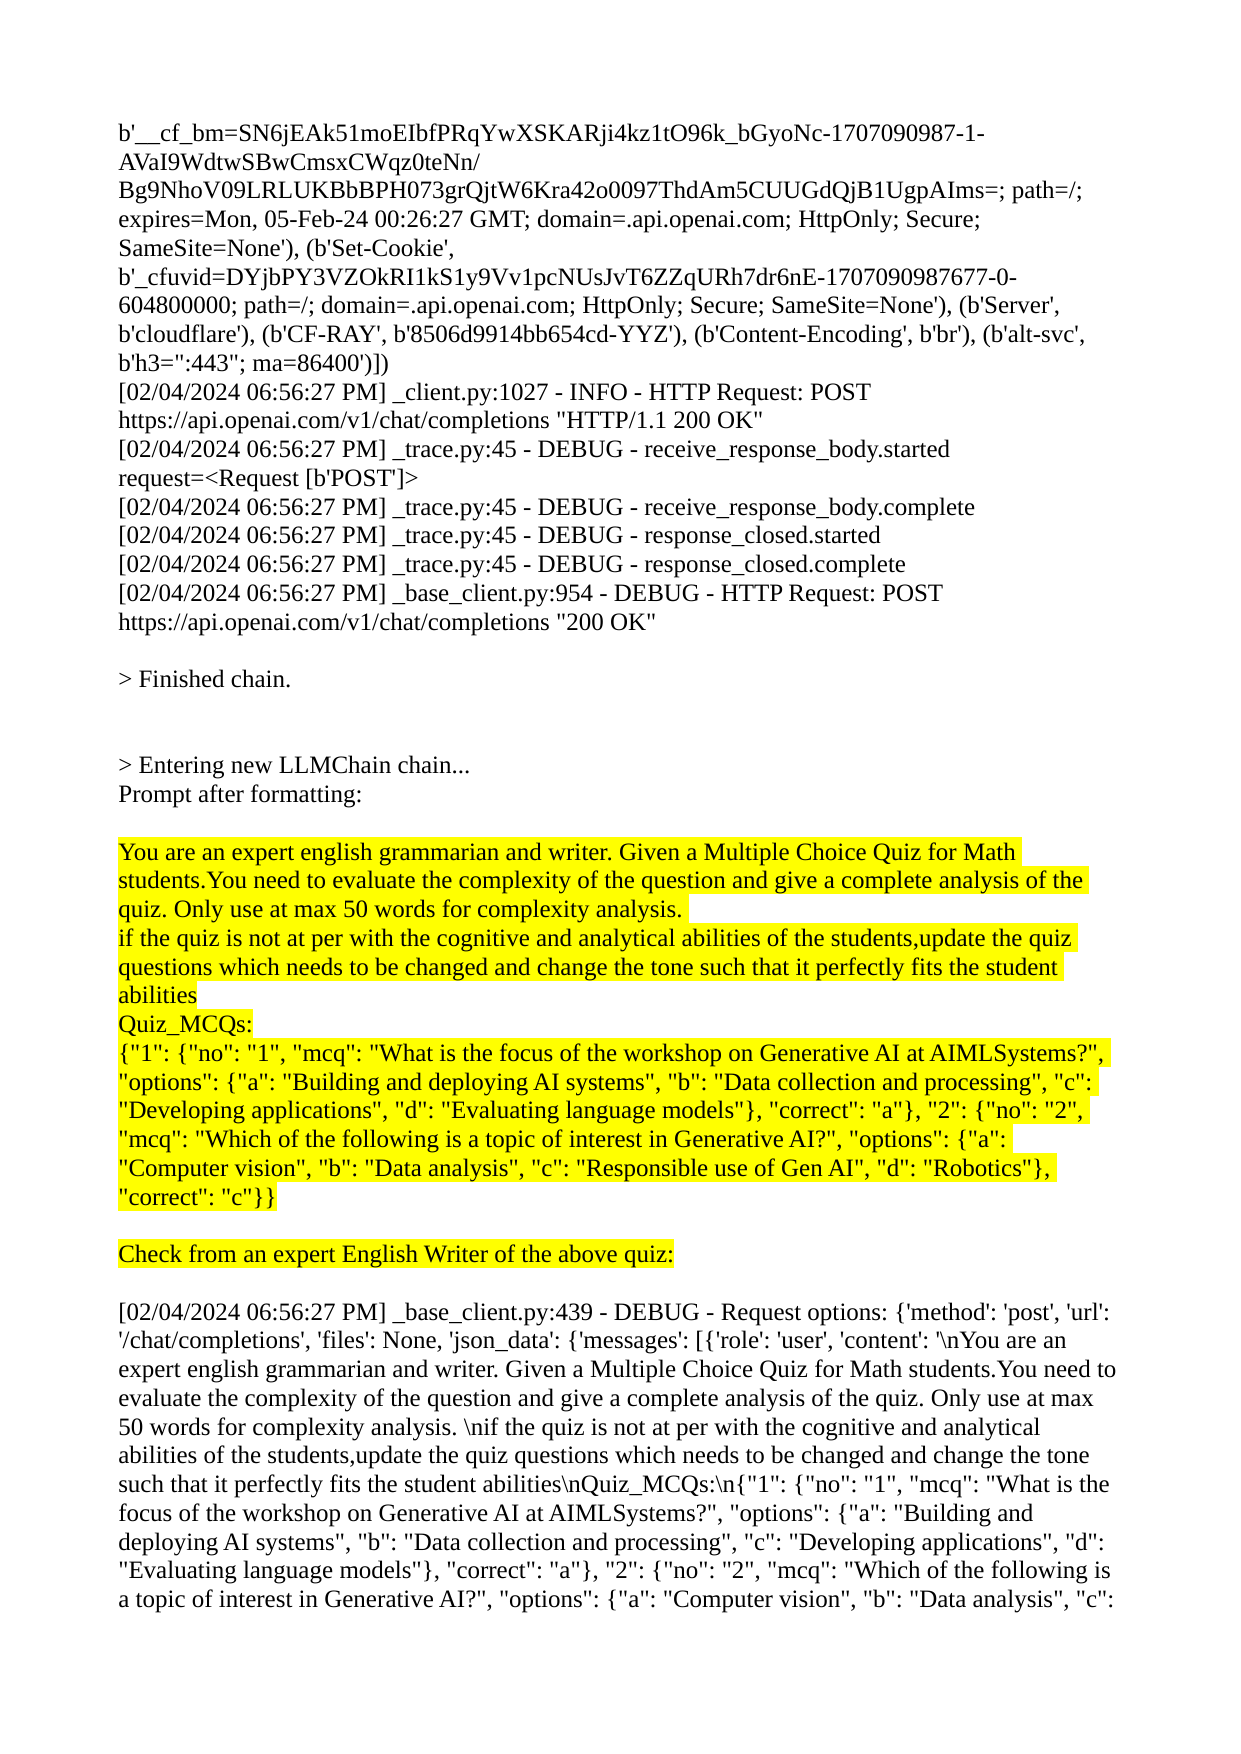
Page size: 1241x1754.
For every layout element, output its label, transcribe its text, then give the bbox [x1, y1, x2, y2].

text You are an expert english grammarian and writer. Given a Multiple Choice Quiz for Math students.You need to evaluate the complexity of the question and give a complete analysis of the quiz. Only use at max 50 words for complexity analysis. [118, 837, 1122, 923]
text [02/04/2024 06:56:27 PM] _trace.py:45 - DEBUG - receive_response_body.started request=<Request [b'POST']> [118, 434, 1122, 492]
text if the quiz is not at per with the cognitive and analytical abilities of the students,update the quiz questions which needs to be changed and change the tone such that it perfectly fits the student abilities [118, 923, 1122, 1009]
text [02/04/2024 06:56:27 PM] _trace.py:45 - DEBUG - receive_response_body.complete [118, 492, 1122, 521]
text Quiz_MCQs: [118, 1009, 1122, 1038]
text [02/04/2024 06:56:27 PM] _client.py:1027 - INFO - HTTP Request: POST https://api.openai.com/v1/chat/completions "HTTP/1.1 200 OK" [118, 377, 1122, 434]
text {"1": {"no": "1", "mcq": "What is the focus of the workshop on Generative AI at AIMLSystems?", "options": {"a": "Building and deploying AI systems", "b": "Data collection and processing", "c": "Developing applications", "d": "Evaluating language models"}, "correct": "a"}, "2": {"no": "2", "mcq": "Which of the following is a topic of interest in Generative AI?", "options": {"a": "Computer vision", "b": "Data analysis", "c": "Responsible use of Gen AI", "d": "Robotics"}, "correct": "c"}} [118, 1038, 1122, 1211]
text > Finished chain. [118, 664, 1122, 693]
text [02/04/2024 06:56:27 PM] _base_client.py:954 - DEBUG - HTTP Request: POST https://api.openai.com/v1/chat/completions "200 OK" [118, 578, 1122, 636]
text [02/04/2024 06:56:27 PM] _trace.py:45 - DEBUG - response_closed.complete [118, 549, 1122, 578]
text b'__cf_bm=SN6jEAk51moEIbfPRqYwXSKARji4kz1tO96k_bGyoNc-1707090987-1-AVaI9WdtwSBwCmsxCWqz0teNn/Bg9NhoV09LRLUKBbBPH073grQjtW6Kra42o0097ThdAm5CUUGdQjB1UgpAIms=; path=/; expires=Mon, 05-Feb-24 00:26:27 GMT; domain=.api.openai.com; HttpOnly; Secure; SameSite=None'), (b'Set-Cookie', b'_cfuvid=DYjbPY3VZOkRI1kS1y9Vv1pcNUsJvT6ZZqURh7dr6nE-1707090987677-0-604800000; path=/; domain=.api.openai.com; HttpOnly; Secure; SameSite=None'), (b'Server', b'cloudflare'), (b'CF-RAY', b'8506d9914bb654cd-YYZ'), (b'Content-Encoding', b'br'), (b'alt-svc', b'h3=":443"; ma=86400')]) [118, 118, 1122, 377]
text > Entering new LLMChain chain... [118, 751, 1122, 779]
text Check from an expert English Writer of the above quiz: [118, 1239, 1122, 1268]
text [02/04/2024 06:56:27 PM] _base_client.py:439 - DEBUG - Request options: {'method': 'post', 'url': '/chat/completions', 'files': None, 'json_data': {'messages': [{'role': 'user', 'content': '\nYou are an expert english grammarian and writer. Given a Multiple Choice Quiz for Math students.You need to evaluate the complexity of the question and give a complete analysis of the quiz. Only use at max 50 words for complexity analysis. \nif the quiz is not at per with the cognitive and analytical abilities of the students,update the quiz questions which needs to be changed and change the tone such that it perfectly fits the student abilities\nQuiz_MCQs:\n{"1": {"no": "1", "mcq": "What is the focus of the workshop on Generative AI at AIMLSystems?", "options": {"a": "Building and deploying AI systems", "b": "Data collection and processing", "c": "Developing applications", "d": "Evaluating language models"}, "correct": "a"}, "2": {"no": "2", "mcq": "Which of the following is a topic of interest in Generative AI?", "options": {"a": "Computer vision", "b": "Data analysis", "c": [118, 1297, 1122, 1613]
text [02/04/2024 06:56:27 PM] _trace.py:45 - DEBUG - response_closed.started [118, 521, 1122, 549]
text Prompt after formatting: [118, 779, 1122, 808]
